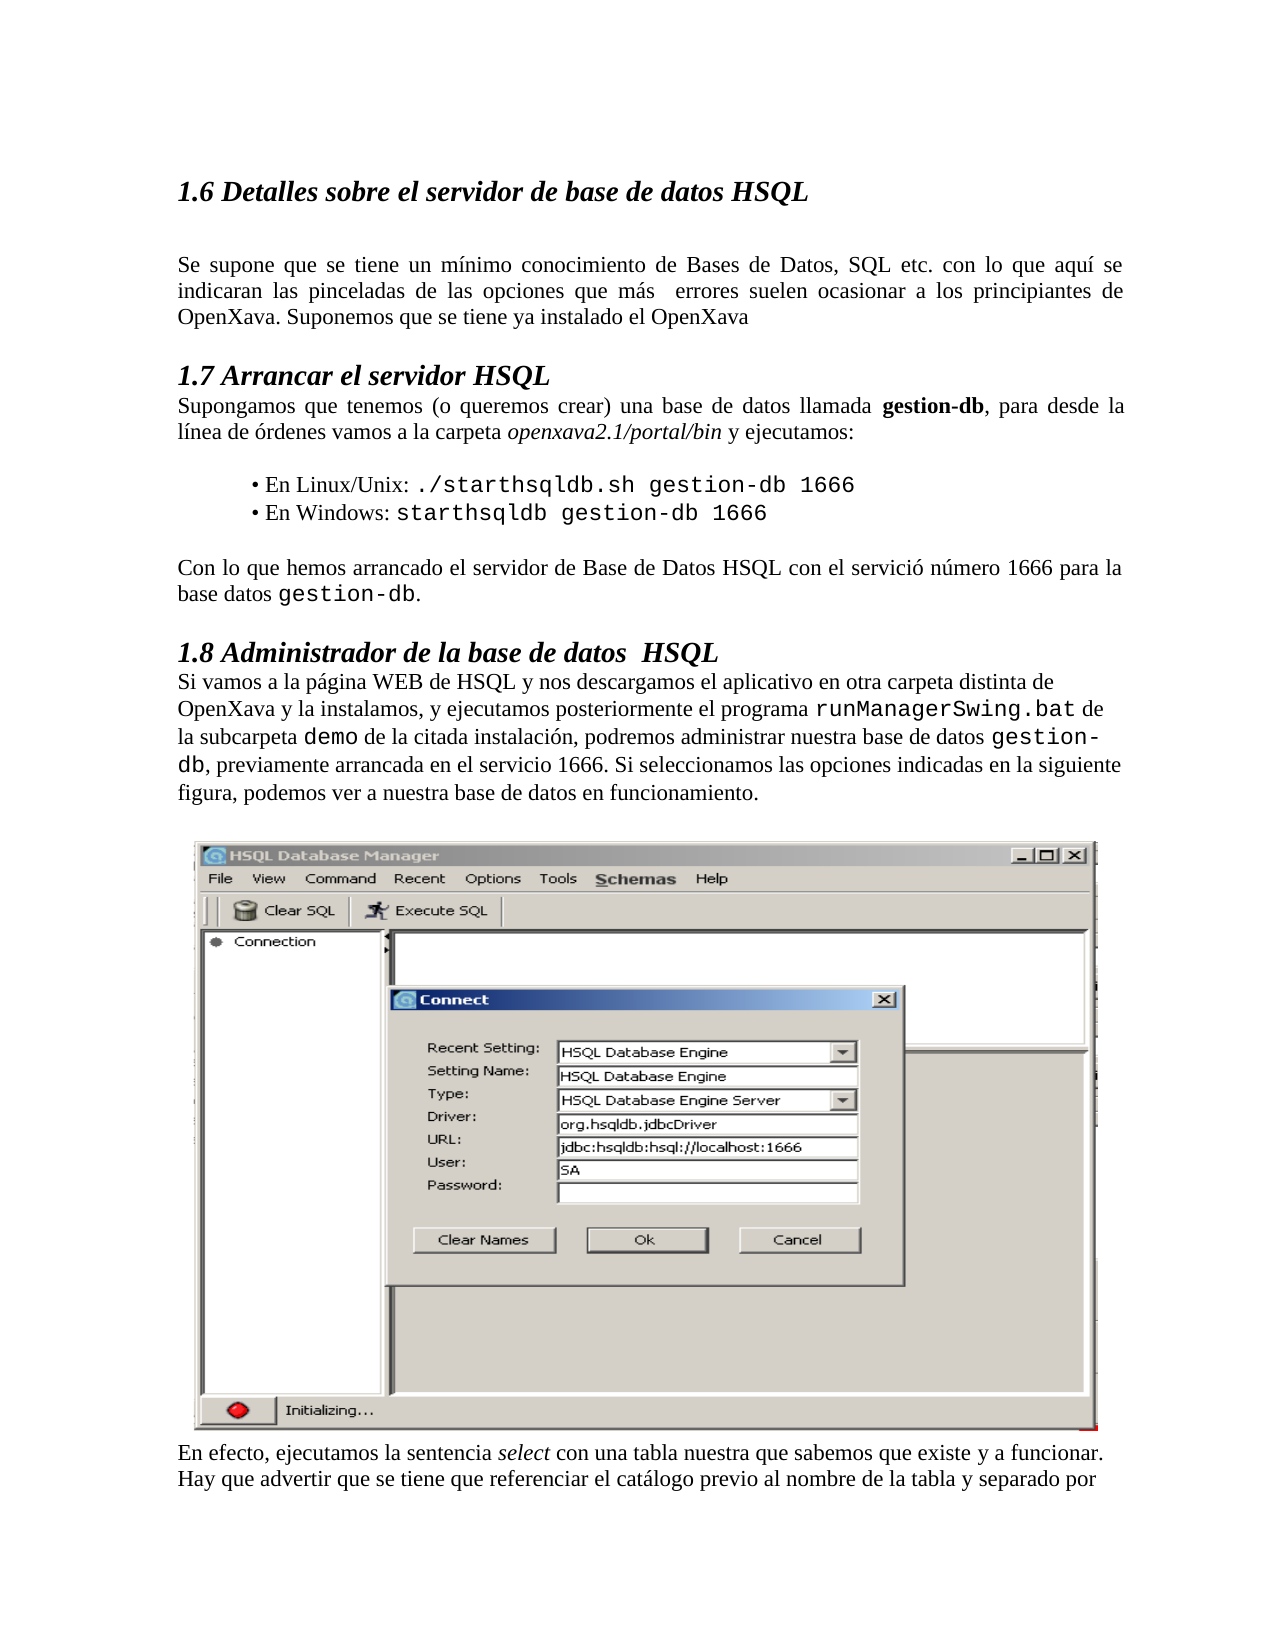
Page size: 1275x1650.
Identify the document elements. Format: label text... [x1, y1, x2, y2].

text 1.7 Arrancar el servidor HSQL [177, 358, 1125, 392]
text Supongamos que tenemos (o queremos crear) una base de datos llamada gestion-db, para desde la línea de órdenes vamos a la carpeta openxava2.1/portal/bin y ejecutamos: [177, 392, 1125, 445]
text Si vamos a la página WEB de HSQL y nos descargamos el aplicativo en otra carpeta distinta de OpenXava y la instalamos, y ejecutamos posteriormente el programa runManagerSwing.bat de la subcarpeta demo de la citada instalación, podremos administrar nuestra base de datos gestion-db, previamente arrancada en el servicio 1666. Si seleccionamos las opciones indicadas en la siguiente figura, podemos ver a nuestra base de datos en funcionamiento. [177, 668, 1125, 806]
text • En Linux/Unix: ./starthsqldb.sh gestion-db 1666 [177, 471, 1125, 499]
text 1.6 Detalles sobre el servidor de base de datos HSQL [177, 174, 1125, 207]
text 1.8 Administrador de la base de datos HSQL [177, 635, 1125, 668]
text Se supone que se tiene un mínimo conocimiento de Bases de Datos, SQL etc. con lo que aquí se indicaran las pinceladas de las opciones que más errores suelen ocasionar a los principiantes de OpenXava. Suponemos que se tiene ya instalado el OpenXava [177, 251, 1125, 330]
text En efecto, ejecutamos la sentencia select con una tabla nuestra que sabemos que existe y a funcionar. Hay que advertir que se tiene que referenciar el catálogo previo al nombre de la tabla y separado por [177, 1439, 1125, 1492]
text • En Windows: starthsqldb gestion-db 1666 [177, 499, 1125, 527]
text Con lo que hemos arrancado el servidor de Base de Datos HSQL con el servició número 1666 para la base datos gestion-db. [177, 554, 1125, 608]
picture [193, 841, 1098, 1431]
